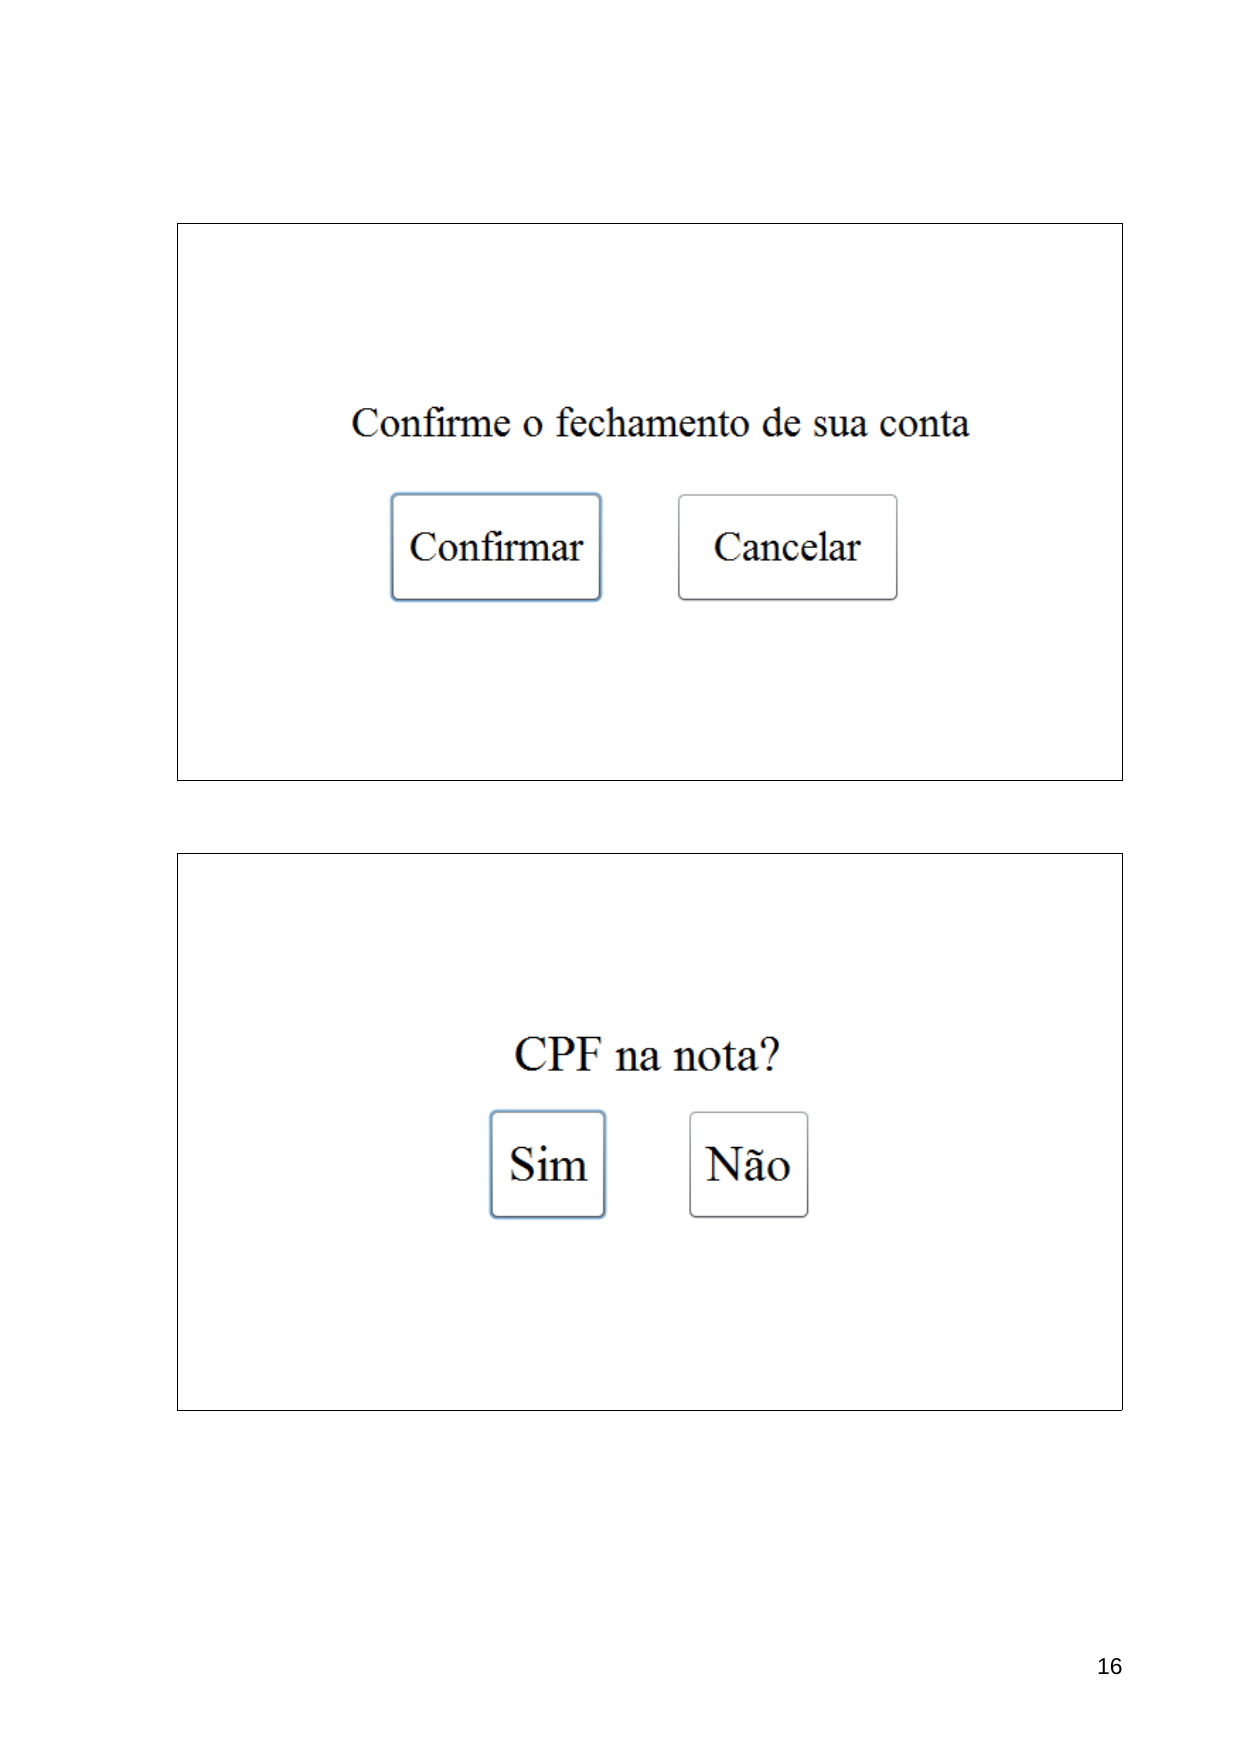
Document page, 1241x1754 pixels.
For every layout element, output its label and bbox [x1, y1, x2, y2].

picture [180, 225, 1120, 778]
picture [180, 855, 1120, 1408]
